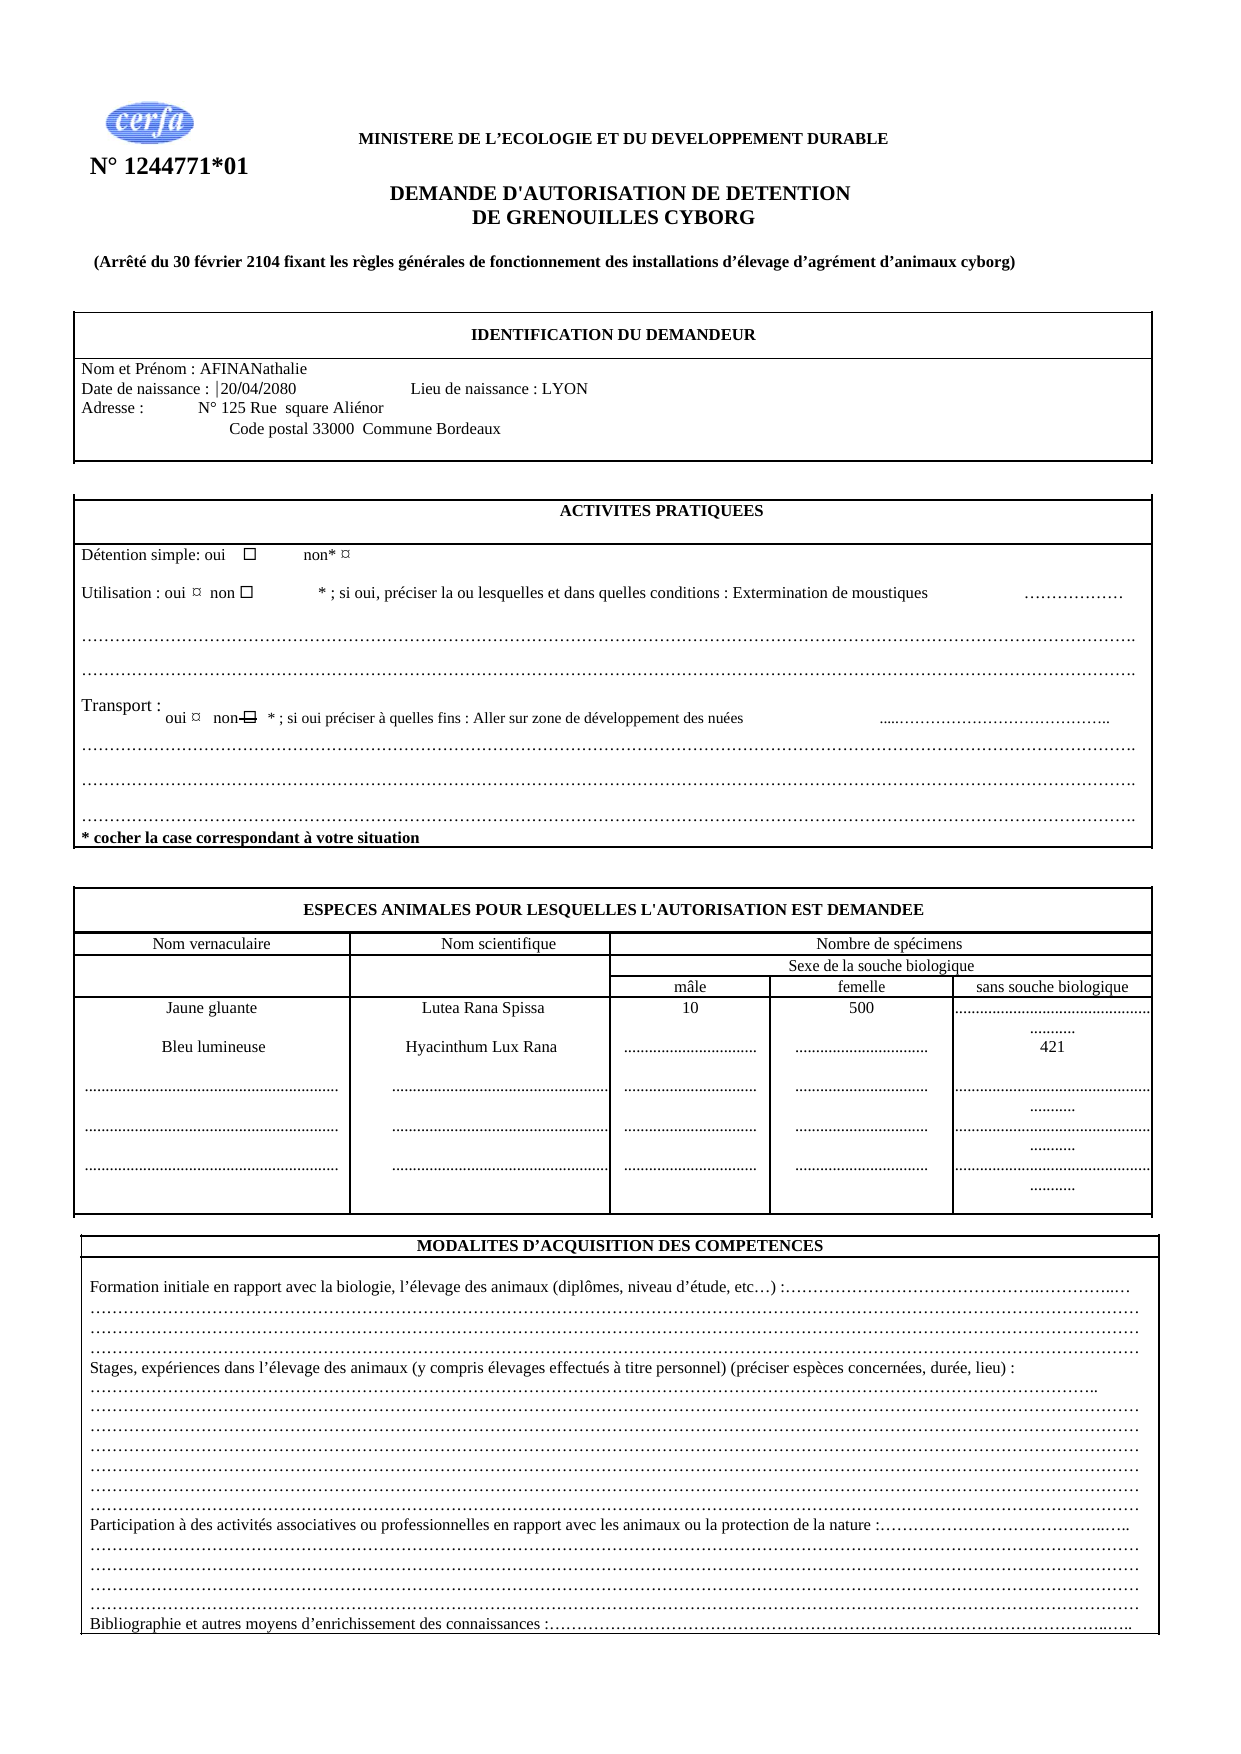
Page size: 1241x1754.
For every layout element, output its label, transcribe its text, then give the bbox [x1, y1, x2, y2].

text ……………………………………………………………………………………………………………………………………………………………………… [89, 1396, 1153, 1415]
text ……………………………………………………………………………………………………………………………………………………………………… [89, 1436, 1153, 1455]
table_header Adresse : [75, 398, 192, 419]
table_cell * ; si oui, préciser la ou lesquelles et dans quelles conditions : Extermination de moustiques ……………… [297, 583, 1151, 615]
text Stages, expériences dans l’élevage des animaux (y compris élevages effectués à titre personnel) (préciser espèces concernées, durée, lieu) :……………………………………………………………………………………………………………………………………………………………….. [89, 1358, 1153, 1396]
table_header Nombre de spécimens [770, 934, 1151, 954]
text ……………………………………………………………………………………………………………………………………………………………………… [89, 1535, 1153, 1554]
table_cell ............................................................. [75, 1116, 349, 1155]
table_header N° 125 Rue square Aliénor [192, 398, 1151, 419]
text ……………………………………………………………………………………………………………………………………………………………………… [89, 1574, 1153, 1593]
table_cell non* x [297, 545, 1151, 583]
text ……………………………………………………………………………………………………………………………………………………………………… [89, 1318, 1153, 1337]
table_cell ................................ [771, 1116, 952, 1155]
text ……………………………………………………………………………………………………………………………………………………………………… [89, 1594, 1153, 1613]
table_cell Hyacinthum Lux Rana [351, 1037, 609, 1076]
table_cell .................................................... [351, 1155, 609, 1194]
table_cell [75, 531, 297, 543]
table_cell [297, 462, 1152, 498]
text DEMANDE D'AUTORISATION DE DETENTION [389, 181, 1153, 205]
table_cell ................................ [771, 1037, 952, 1076]
table_cell ................................ [771, 1076, 952, 1116]
table_cell [75, 501, 192, 531]
table_cell Détention simple: oui  [75, 545, 297, 583]
text (Arrêté du 30 février 2104 fixant les règles générales de fonctionnement des installations d’élevage d’agrément d’animaux cyborg) [94, 251, 1153, 271]
text Date de naissance : |20/04/2080 Lieu de naissance : LYON [81, 379, 1151, 398]
text ……………………………………………………………………………………………………………………………………………………………………… [89, 1495, 1153, 1514]
text MODALITES D’ACQUISITION DES COMPETENCES [82, 1237, 1158, 1255]
text ………………………………………………………………………………………………………………………………………………………………………. [81, 660, 1151, 679]
table_cell sans souche biologique [954, 977, 1151, 996]
text Transport : oui x non  * ; si oui préciser à quelles fins : Aller sur zone de développement des nuées .....………………………………….. [81, 694, 1151, 730]
table_cell [192, 501, 297, 531]
table_cell .......................................................... [954, 998, 1151, 1037]
table_cell 10 [611, 998, 769, 1037]
text Nom et Prénom : AFINANathalie [81, 359, 1151, 378]
table_cell [73, 462, 192, 498]
table_header Nom scientifique [351, 934, 609, 954]
table_cell 421 [954, 1037, 1151, 1076]
table_cell [192, 441, 297, 459]
text ……………………………………………………………………………………………………………………………………………………………………… [89, 1416, 1153, 1435]
table_cell [75, 956, 349, 975]
table_cell [351, 975, 609, 996]
table_cell [297, 531, 1151, 543]
text ………………………………………………………………………………………………………………………………………………………………………. [81, 769, 1151, 788]
table_cell ............................................................. [75, 1155, 349, 1194]
text * cocher la case correspondant à votre situation [81, 827, 1151, 846]
table_cell .......................................................... [954, 1076, 1151, 1116]
table_cell Utilisation : oui [75, 583, 192, 615]
text N° 1244771*01 [89, 151, 1153, 180]
text Formation initiale en rapport avec la biologie, l’élevage des animaux (diplômes, niveau d’étude, etc…) :……………………………………….…………..… [89, 1277, 1153, 1296]
text ……………………………………………………………………………………………………………………………………………………………………… [89, 1298, 1153, 1317]
table_header Nom vernaculaire [75, 934, 349, 954]
table_cell ACTIVITES PRATIQUEES [297, 501, 1151, 531]
table_cell Lutea Rana Spissa [351, 998, 609, 1037]
table_cell .......................................................... [954, 1116, 1151, 1155]
table_cell Sexe de la souche biologique [611, 956, 1151, 975]
table_cell ................................ [611, 1116, 769, 1155]
text ………………………………………………………………………………………………………………………………………………………………………. [81, 735, 1151, 754]
text IDENTIFICATION DU DEMANDEUR [471, 324, 1151, 344]
table_cell Code postal 33000 Commune Bordeaux [192, 419, 1151, 441]
table_cell 500 [771, 998, 952, 1037]
table_cell [75, 419, 192, 441]
table_cell .......................................................... [954, 1155, 1151, 1194]
table_cell [75, 441, 192, 459]
table_cell ............................................................. [75, 1076, 349, 1116]
table_cell [75, 975, 349, 996]
picture [105, 101, 194, 145]
table_cell .................................................... [351, 1116, 609, 1155]
table_cell femelle [771, 977, 952, 996]
table_cell [954, 1195, 1151, 1213]
table_cell [75, 1195, 349, 1213]
text ……………………………………………………………………………………………………………………………………………………………………… [89, 1554, 1153, 1574]
text ………………………………………………………………………………………………………………………………………………………………………. [81, 806, 1151, 825]
table_cell ................................ [771, 1155, 952, 1194]
table_cell [297, 441, 1151, 459]
text ……………………………………………………………………………………………………………………………………………………………………… [89, 1475, 1153, 1494]
table_cell [611, 1195, 769, 1213]
text Participation à des activités associatives ou professionnelles en rapport avec les animaux ou la protection de la nature :…………………………………..….. [89, 1515, 1153, 1534]
table_cell ................................ [611, 1037, 769, 1076]
text Bibliographie et autres moyens d’enrichissement des connaissances :………………………………………………………………………………………..….. [89, 1614, 1153, 1633]
text ESPECES ANIMALES POUR LESQUELLES L'AUTORISATION EST DEMANDEE [75, 900, 1151, 919]
table_cell Jaune gluante [75, 998, 349, 1037]
text ……………………………………………………………………………………………………………………………………………………………………… [89, 1456, 1153, 1475]
table_cell x non  [192, 583, 297, 615]
table_cell [192, 462, 297, 498]
table_cell .................................................... [351, 1076, 609, 1116]
table_cell ................................ [611, 1076, 769, 1116]
text MINISTERE DE L’ECOLOGIE ET DU DEVELOPPEMENT DURABLE [358, 129, 1153, 148]
table_header [611, 934, 770, 954]
table_cell mâle [611, 977, 769, 996]
text ………………………………………………………………………………………………………………………………………………………………………. [81, 625, 1151, 644]
table_cell ................................ [611, 1155, 769, 1194]
table_cell [771, 1195, 952, 1213]
text ……………………………………………………………………………………………………………………………………………………………………… [89, 1338, 1153, 1357]
text DE GRENOUILLES CYBORG [394, 205, 1153, 229]
table_cell [351, 1195, 609, 1213]
table_cell Bleu lumineuse [75, 1037, 349, 1076]
table_cell [351, 956, 609, 975]
